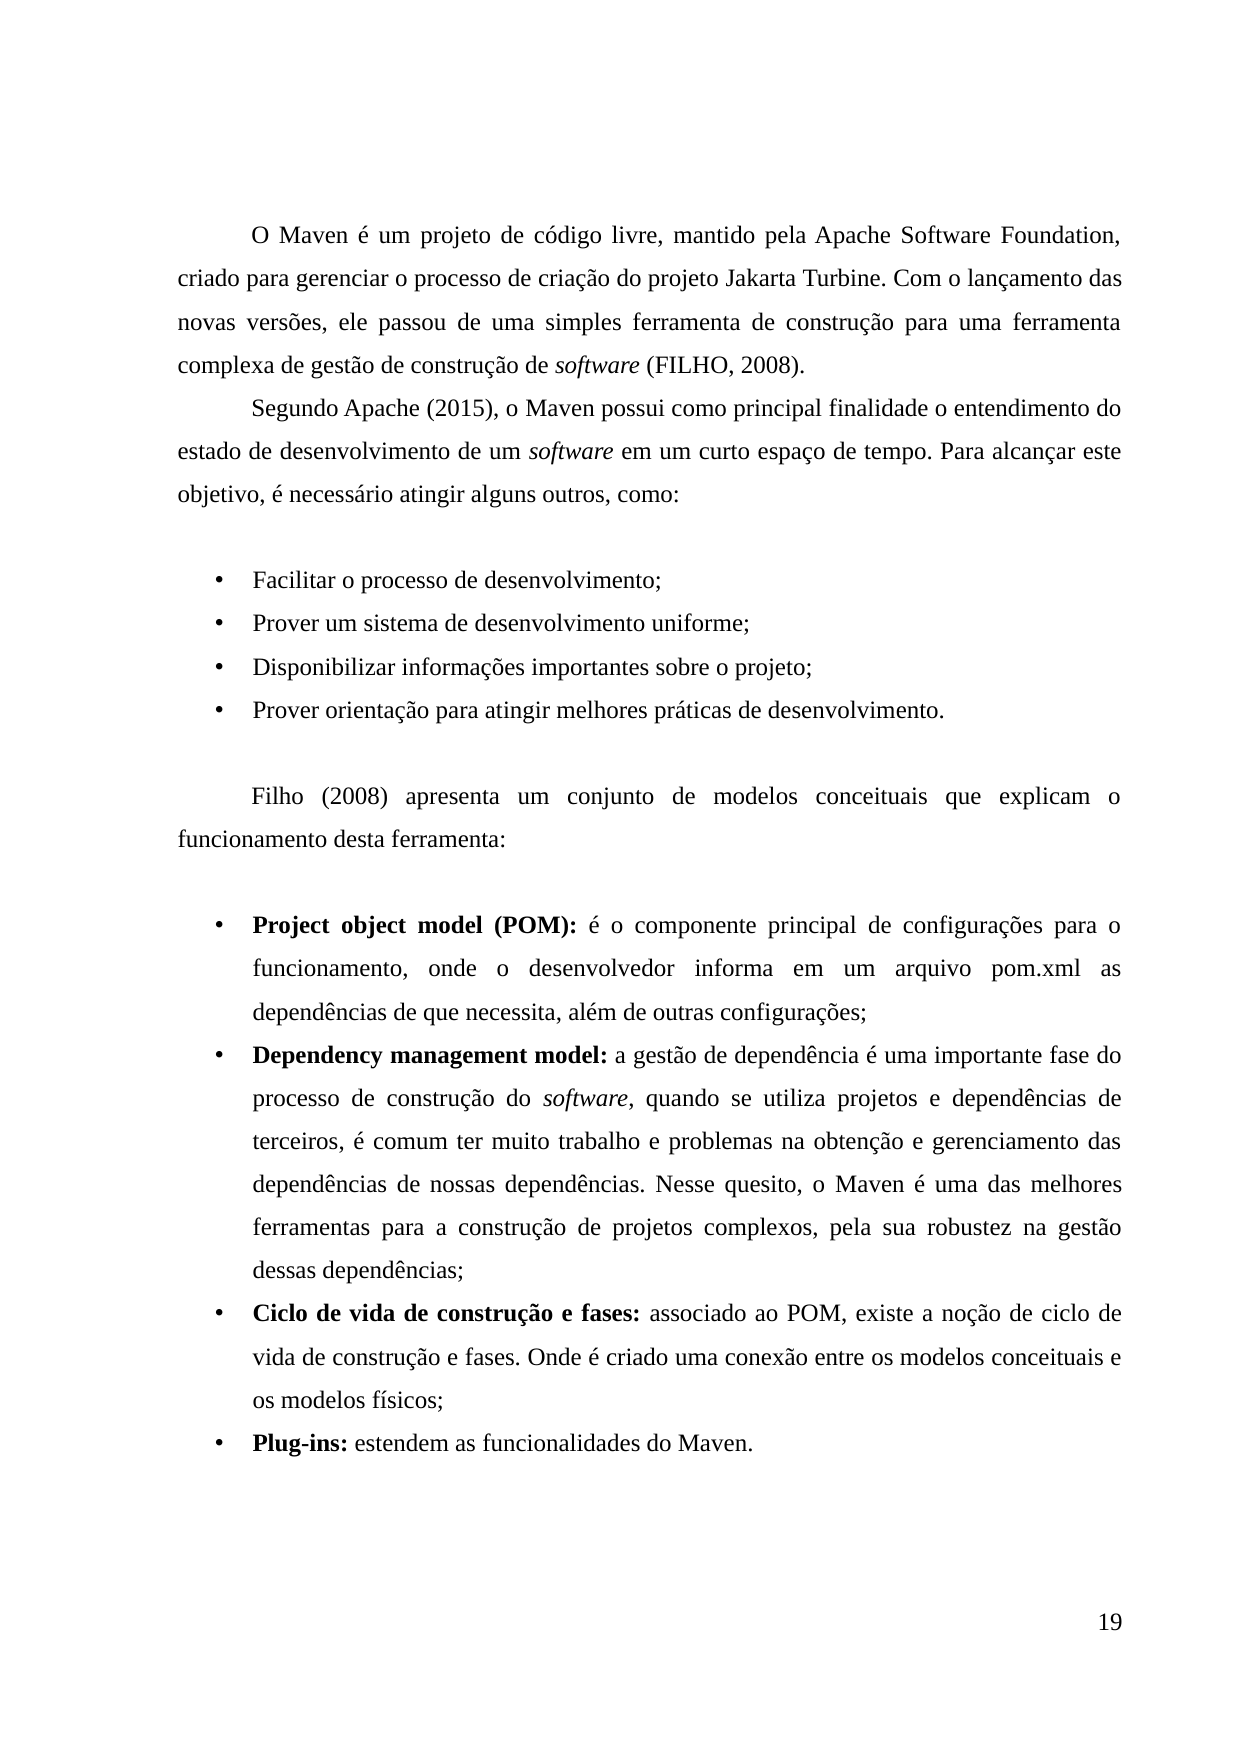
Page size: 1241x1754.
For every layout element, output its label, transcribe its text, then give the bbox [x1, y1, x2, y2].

text Filho (2008) apresenta um conjunto de modelos conceituais que explicam o funcionamento desta ferramenta: [177, 781, 1122, 853]
text Segundo Apache (2015), o Maven possui como principal finalidade o entendimento do estado de desenvolvimento de um software em um curto espaço de tempo. Para alcançar este objetivo, é necessário atingir alguns outros, como: [177, 393, 1122, 508]
list Prover um sistema de desenvolvimento uniforme; [215, 608, 1122, 637]
list Disponibilizar informações importantes sobre o projeto; [215, 652, 1122, 680]
list Dependency management model: a gestão de dependência é uma importante fase do processo de construção do software, quando se utiliza projetos e dependências de terceiros, é comum ter muito trabalho e problemas na obtenção e gerenciamento das dependências de nossas dependências. Nesse quesito, o Maven é uma das melhores ferramentas para a construção de projetos complexos, pela sua robustez na gestão dessas dependências; [215, 1040, 1122, 1284]
list Prover orientação para atingir melhores práticas de desenvolvimento. [215, 695, 1122, 723]
list Facilitar o processo de desenvolvimento; [215, 565, 1122, 594]
list Ciclo de vida de construção e fases: associado ao POM, existe a noção de ciclo de vida de construção e fases. Onde é criado uma conexão entre os modelos conceituais e os modelos físicos; [215, 1298, 1122, 1413]
list Plug-ins: estendem as funcionalidades do Maven. [215, 1428, 1122, 1457]
text O Maven é um projeto de código livre, mantido pela Apache Software Foundation, criado para gerenciar o processo de criação do projeto Jakarta Turbine. Com o lançamento das novas versões, ele passou de uma simples ferramenta de construção para uma ferramenta complexa de gestão de construção de software (FILHO, 2008). [177, 220, 1122, 378]
list Project object model (POM): é o componente principal de configurações para o funcionamento, onde o desenvolvedor informa em um arquivo pom.xml as dependências de que necessita, além de outras configurações; [215, 910, 1122, 1025]
